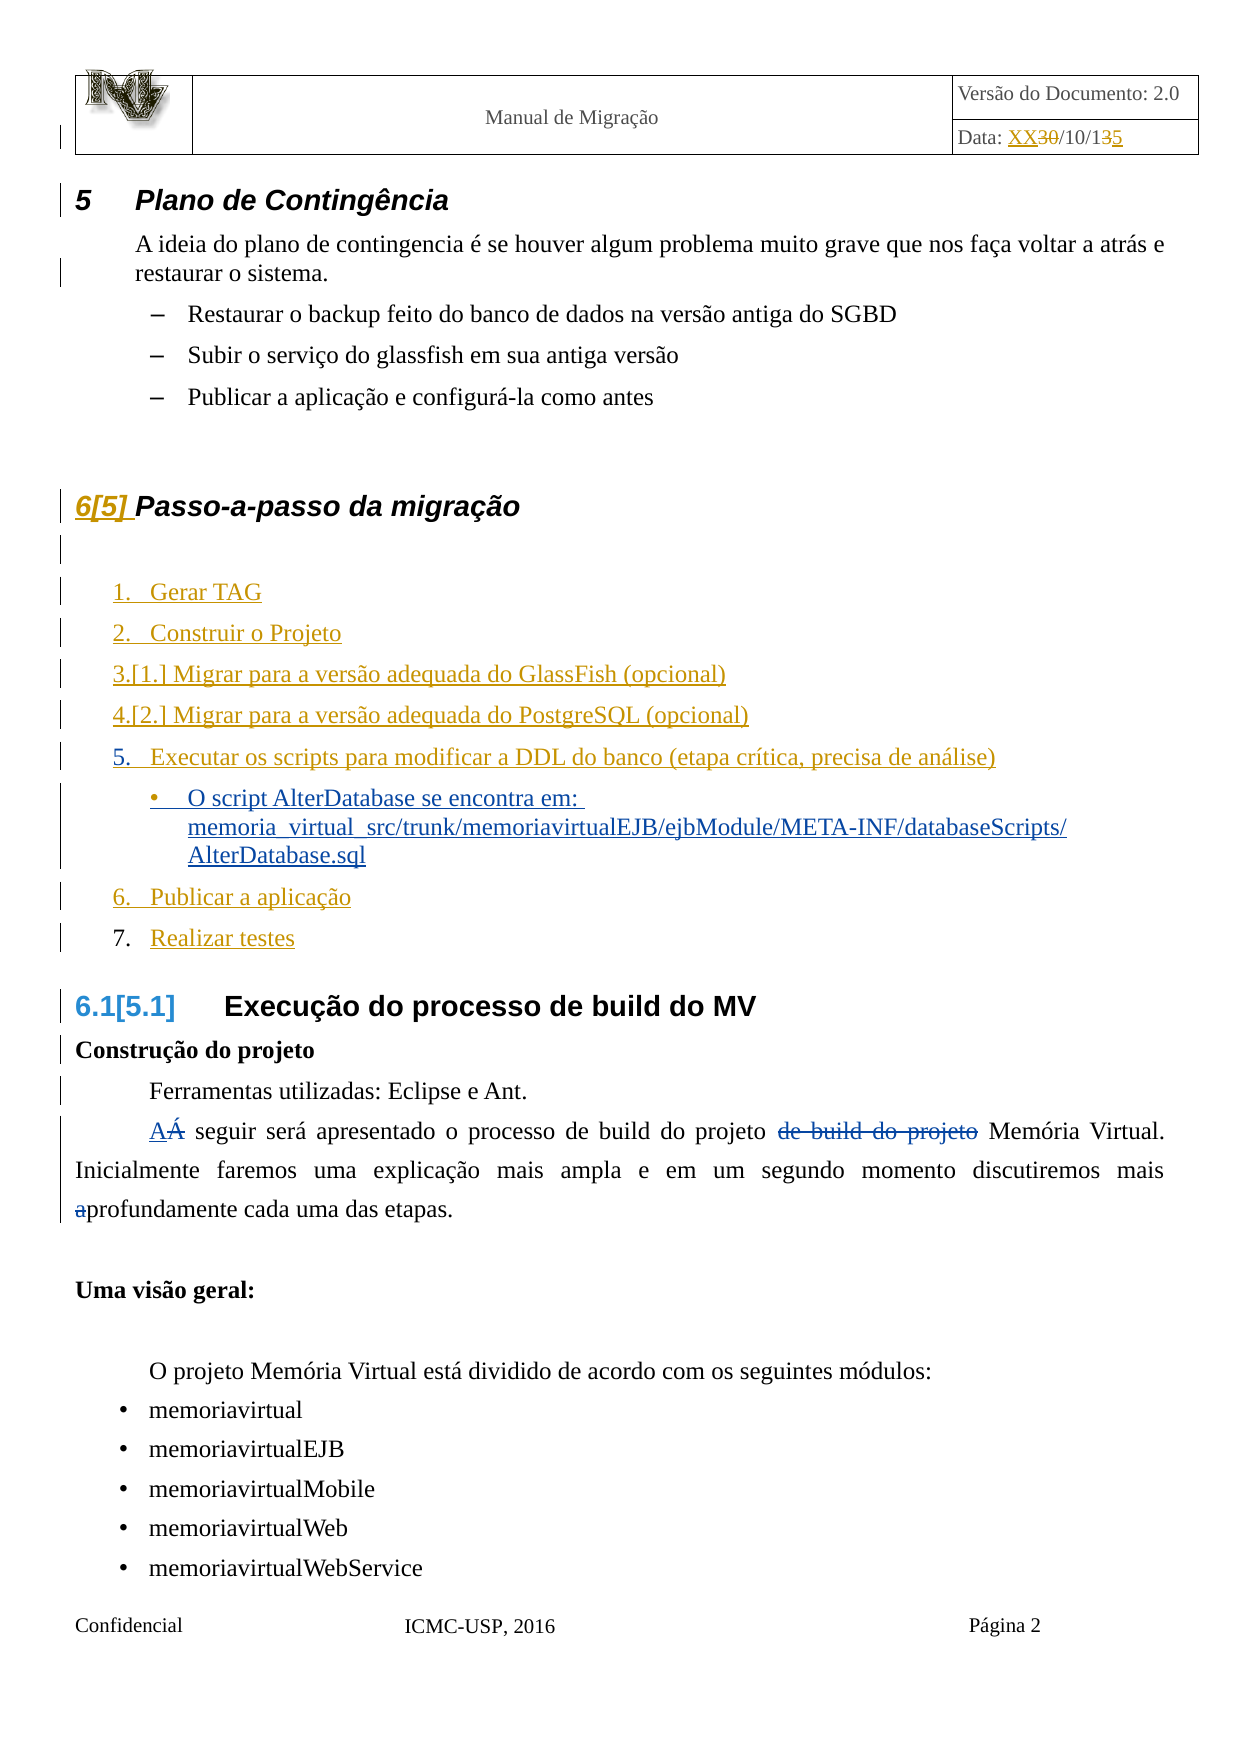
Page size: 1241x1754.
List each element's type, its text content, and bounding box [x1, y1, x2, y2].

list Publicar a aplicação e configurá-la como antes [150, 382, 1165, 411]
list Migrar para a versão adequada do PostgreSQL (opcional) [112, 700, 1165, 729]
text Construção do projeto [75, 1035, 1165, 1064]
subtitle Plano de Contingência [75, 183, 1165, 217]
list memoriavirtualEJB [119, 1434, 1165, 1463]
picture [80, 57, 170, 133]
list O script AlterDatabase se encontra em: memoria_virtual_src/trunk/memoriavirtualEJB/ejbModule/META-INF/databaseScripts/AlterDatabase.sql [150, 783, 1165, 869]
list Subir o serviço do glassfish em sua antiga versão [150, 341, 1165, 369]
text A ideia do plano de contingencia é se houver algum problema muito grave que nos faça voltar a atrás e restaurar o sistema. [135, 229, 1165, 287]
subtitle Passo-a-passo da migração [75, 489, 1165, 523]
list memoriavirtualWebService [119, 1553, 1165, 1581]
list Migrar para a versão adequada do GlassFish (opcional) [112, 659, 1165, 688]
text O projeto Memória Virtual está dividido de acordo com os seguintes módulos: [75, 1356, 1165, 1384]
list Executar os scripts para modificar a DDL do banco (etapa crítica, precisa de análise) [112, 742, 1165, 770]
list Gerar TAG [112, 577, 1165, 605]
subtitle Execução do processo de build do MV [75, 989, 1165, 1023]
list memoriavirtual [119, 1395, 1165, 1424]
list Realizar testes [112, 923, 1165, 952]
text Ferramentas utilizadas: Eclipse e Ant. [75, 1076, 1165, 1105]
text A seguir será apresentado o processo de build do projeto Memória Virtual. Inicialmente faremos uma explicação mais ampla e em um segundo momento discutiremos mais profundamente cada uma das etapas. [75, 1116, 1165, 1223]
list memoriavirtualMobile [119, 1474, 1165, 1503]
list memoriavirtualWeb [119, 1513, 1165, 1542]
text Uma visão geral: [75, 1275, 1165, 1304]
list Publicar a aplicação [112, 882, 1165, 910]
list Restaurar o backup feito do banco de dados na versão antiga do SGBD [151, 299, 1165, 328]
list Construir o Projeto [112, 618, 1165, 647]
